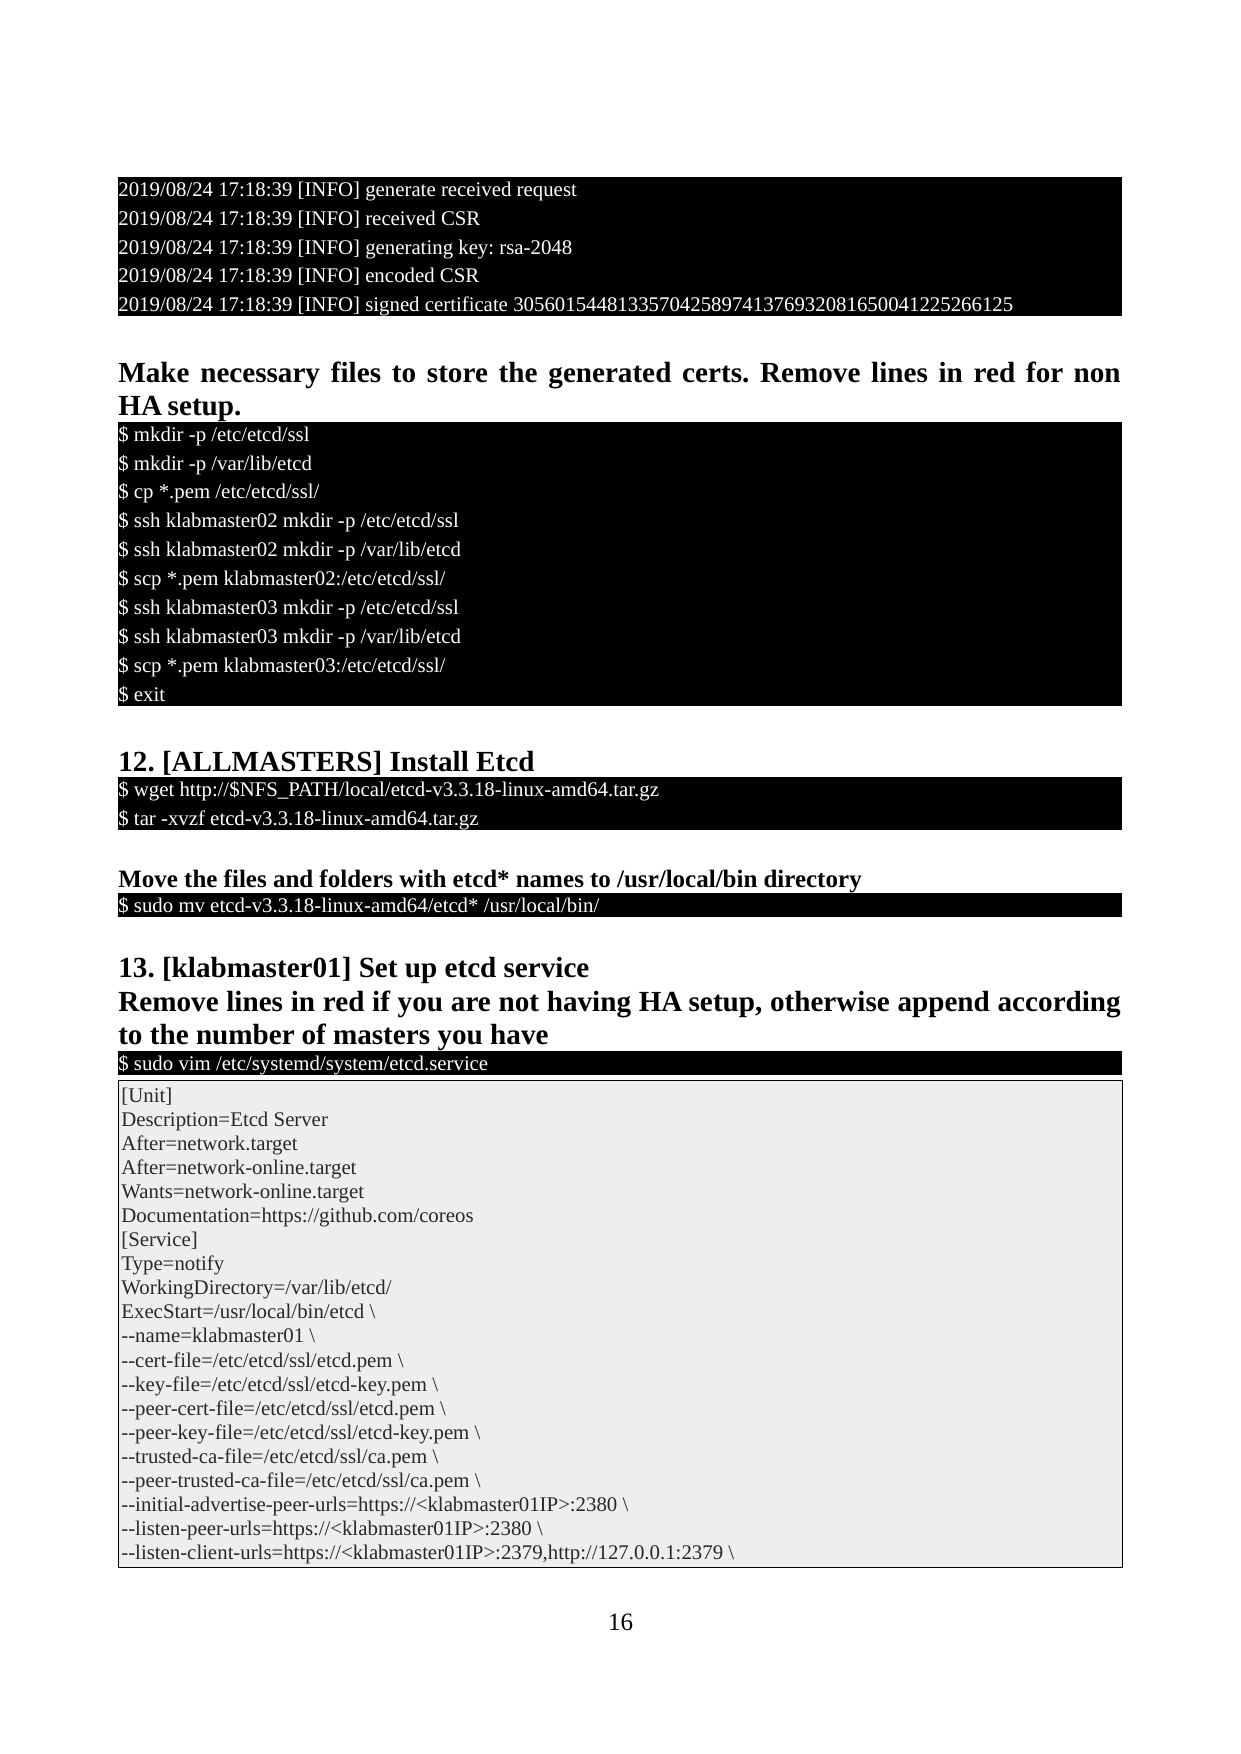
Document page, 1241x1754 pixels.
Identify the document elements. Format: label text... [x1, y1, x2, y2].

text Move the files and folders with etcd* names to /usr/local/bin directory [118, 864, 1122, 893]
text --peer-cert-file=/etc/etcd/ssl/etcd.pem \ [119, 1392, 1122, 1417]
text $ scp *.pem klabmaster03:/etc/etcd/ssl/ [118, 653, 1122, 677]
text Documentation=https://github.com/coreos [119, 1200, 1122, 1224]
text After=network.target [119, 1128, 1122, 1152]
text Type=notify [119, 1248, 1122, 1272]
text --name=klabmaster01 \ [119, 1320, 1122, 1344]
text --listen-peer-urls=https://<klabmaster01IP>:2380 \ [119, 1513, 1122, 1537]
text $ mkdir -p /var/lib/etcd [118, 451, 1122, 475]
text $ wget http://$NFS_PATH/local/etcd-v3.3.18-linux-amd64.tar.gz [118, 777, 1122, 801]
text --peer-trusted-ca-file=/etc/etcd/ssl/ca.pem \ [119, 1465, 1122, 1489]
text Make necessary files to store the generated certs. Remove lines in red for non HA setup. [118, 355, 1122, 422]
text $ ssh klabmaster02 mkdir -p /etc/etcd/ssl [118, 508, 1122, 532]
text $ tar -xvzf etcd-v3.3.18-linux-amd64.tar.gz [118, 806, 1122, 830]
text $ exit [118, 681, 1122, 706]
text --peer-key-file=/etc/etcd/ssl/etcd-key.pem \ [119, 1417, 1122, 1441]
text 2019/08/24 17:18:39 [INFO] encoded CSR [118, 263, 1122, 287]
text --cert-file=/etc/etcd/ssl/etcd.pem \ [119, 1344, 1122, 1368]
text After=network-online.target [119, 1152, 1122, 1176]
text ExecStart=/usr/local/bin/etcd \ [119, 1296, 1122, 1320]
text 2019/08/24 17:18:39 [INFO] generate received request [118, 177, 1122, 201]
text --initial-advertise-peer-urls=https://<klabmaster01IP>:2380 \ [119, 1489, 1122, 1513]
text 2019/08/24 17:18:39 [INFO] received CSR [118, 206, 1122, 230]
text $ sudo vim /etc/systemd/system/etcd.service [118, 1051, 1122, 1075]
text $ ssh klabmaster02 mkdir -p /var/lib/etcd [118, 537, 1122, 561]
text $ mkdir -p /etc/etcd/ssl [118, 422, 1122, 446]
text 2019/08/24 17:18:39 [INFO] generating key: rsa-2048 [118, 234, 1122, 259]
text --trusted-ca-file=/etc/etcd/ssl/ca.pem \ [119, 1441, 1122, 1465]
text [Service] [119, 1224, 1122, 1248]
text Description=Etcd Server [119, 1104, 1122, 1128]
text 12. [ALLMASTERS] Install Etcd [118, 744, 1122, 777]
text --listen-client-urls=https://<klabmaster01IP>:2379,http://127.0.0.1:2379 \ [119, 1537, 1122, 1567]
text $ sudo mv etcd-v3.3.18-linux-amd64/etcd* /usr/local/bin/ [118, 893, 1122, 917]
text $ scp *.pem klabmaster02:/etc/etcd/ssl/ [118, 566, 1122, 590]
text $ ssh klabmaster03 mkdir -p /etc/etcd/ssl [118, 595, 1122, 619]
text $ ssh klabmaster03 mkdir -p /var/lib/etcd [118, 624, 1122, 648]
text 13. [klabmaster01] Set up etcd service [118, 950, 1122, 984]
text Remove lines in red if you are not having HA setup, otherwise append according to the number of masters you have [118, 984, 1122, 1051]
text $ cp *.pem /etc/etcd/ssl/ [118, 479, 1122, 503]
text --key-file=/etc/etcd/ssl/etcd-key.pem \ [119, 1368, 1122, 1392]
text 2019/08/24 17:18:39 [INFO] signed certificate 305601544813357042589741376932081650041225266125 [118, 292, 1122, 316]
text WorkingDirectory=/var/lib/etcd/ [119, 1272, 1122, 1296]
text [Unit] [119, 1081, 1122, 1104]
text Wants=network-online.target [119, 1176, 1122, 1200]
